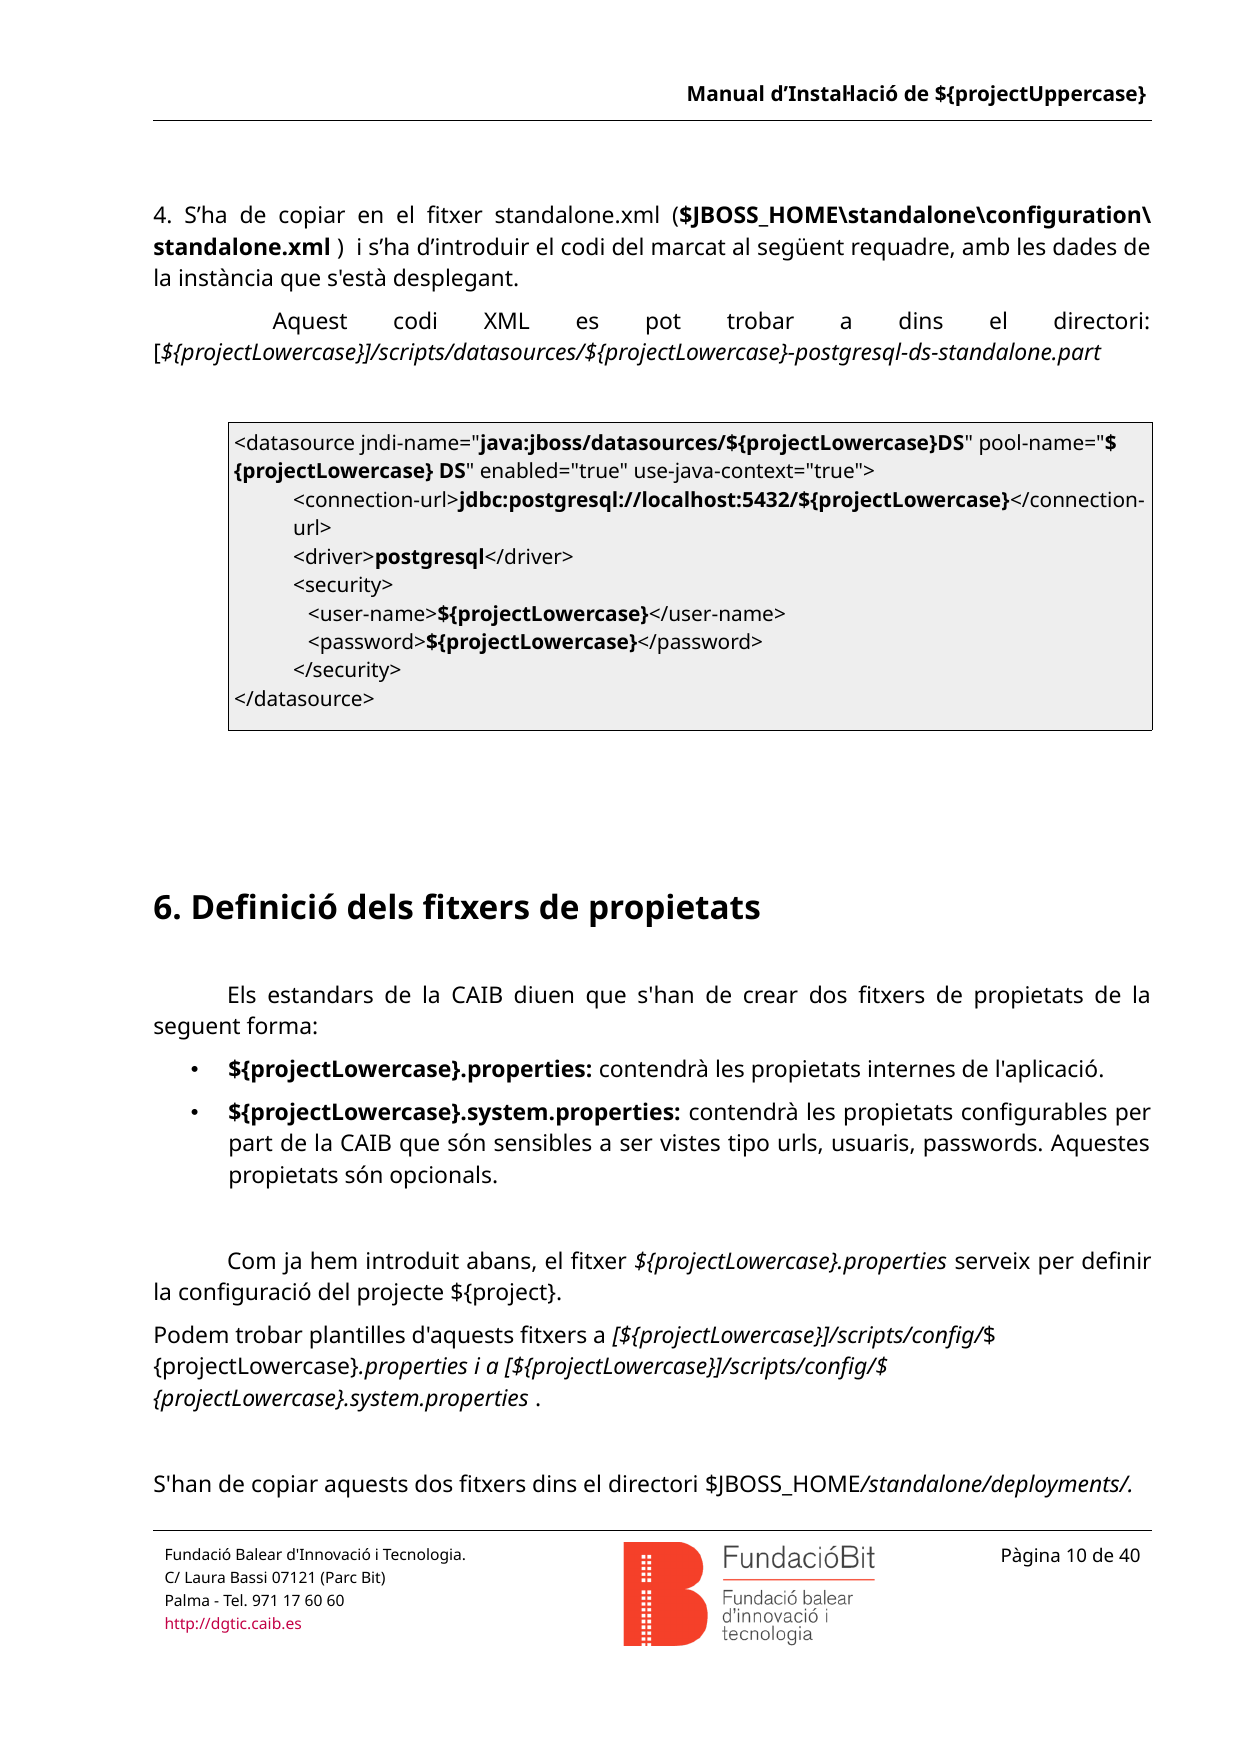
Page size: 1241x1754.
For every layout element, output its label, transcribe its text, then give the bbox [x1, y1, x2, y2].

text Com ja hem introduit abans, el fitxer ${projectLowercase}.properties serveix per definir la configuració del projecte ${project}. [153, 1245, 1152, 1307]
table_header <datasource jndi-name="java:jboss/datasources/${projectLowercase}DS" pool-name="${projectLowercase} DS" enabled="true" use-java-context="true"> <connection-url>jdbc:postgresql://localhost:5432/${projectLowercase}</connection-url> <driver>postgresql</driver> <security> <user-name>${projectLowercase}</user-name> <password>${projectLowercase}</password> </security> </datasource> [229, 423, 1152, 730]
text Aquest codi XML es pot trobar a dins el directori: [${projectLowercase}]/scripts/datasources/${projectLowercase}-postgresql-ds-standalone.part [153, 305, 1152, 367]
picture [623, 1542, 875, 1646]
list ${projectLowercase}.system.properties: contendrà les propietats configurables per part de la CAIB que són sensibles a ser vistes tipo urls, usuaris, passwords. Aquestes propietats són opcionals. [191, 1096, 1152, 1190]
text Els estandars de la CAIB diuen que s'han de crear dos fitxers de propietats de la seguent forma: [153, 979, 1152, 1041]
text S'han de copiar aquests dos fitxers dins el directori $JBOSS_HOME/standalone/deployments/. [153, 1467, 1152, 1499]
list ${projectLowercase}.properties: contendrà les propietats internes de l'aplicació. [191, 1053, 1152, 1084]
subtitle Definició dels fitxers de propietats [153, 884, 1152, 929]
text 4. S’ha de copiar en el fitxer standalone.xml ($JBOSS_HOME\standalone\configuration\standalone.xml ) i s’ha d’introduir el codi del marcat al següent requadre, amb les dades de la instància que s'està desplegant. [153, 199, 1152, 293]
text Podem trobar plantilles d'aquests fitxers a [${projectLowercase}]/scripts/config/${projectLowercase}.properties i a [${projectLowercase}]/scripts/config/${projectLowercase}.system.properties . [153, 1319, 1152, 1413]
